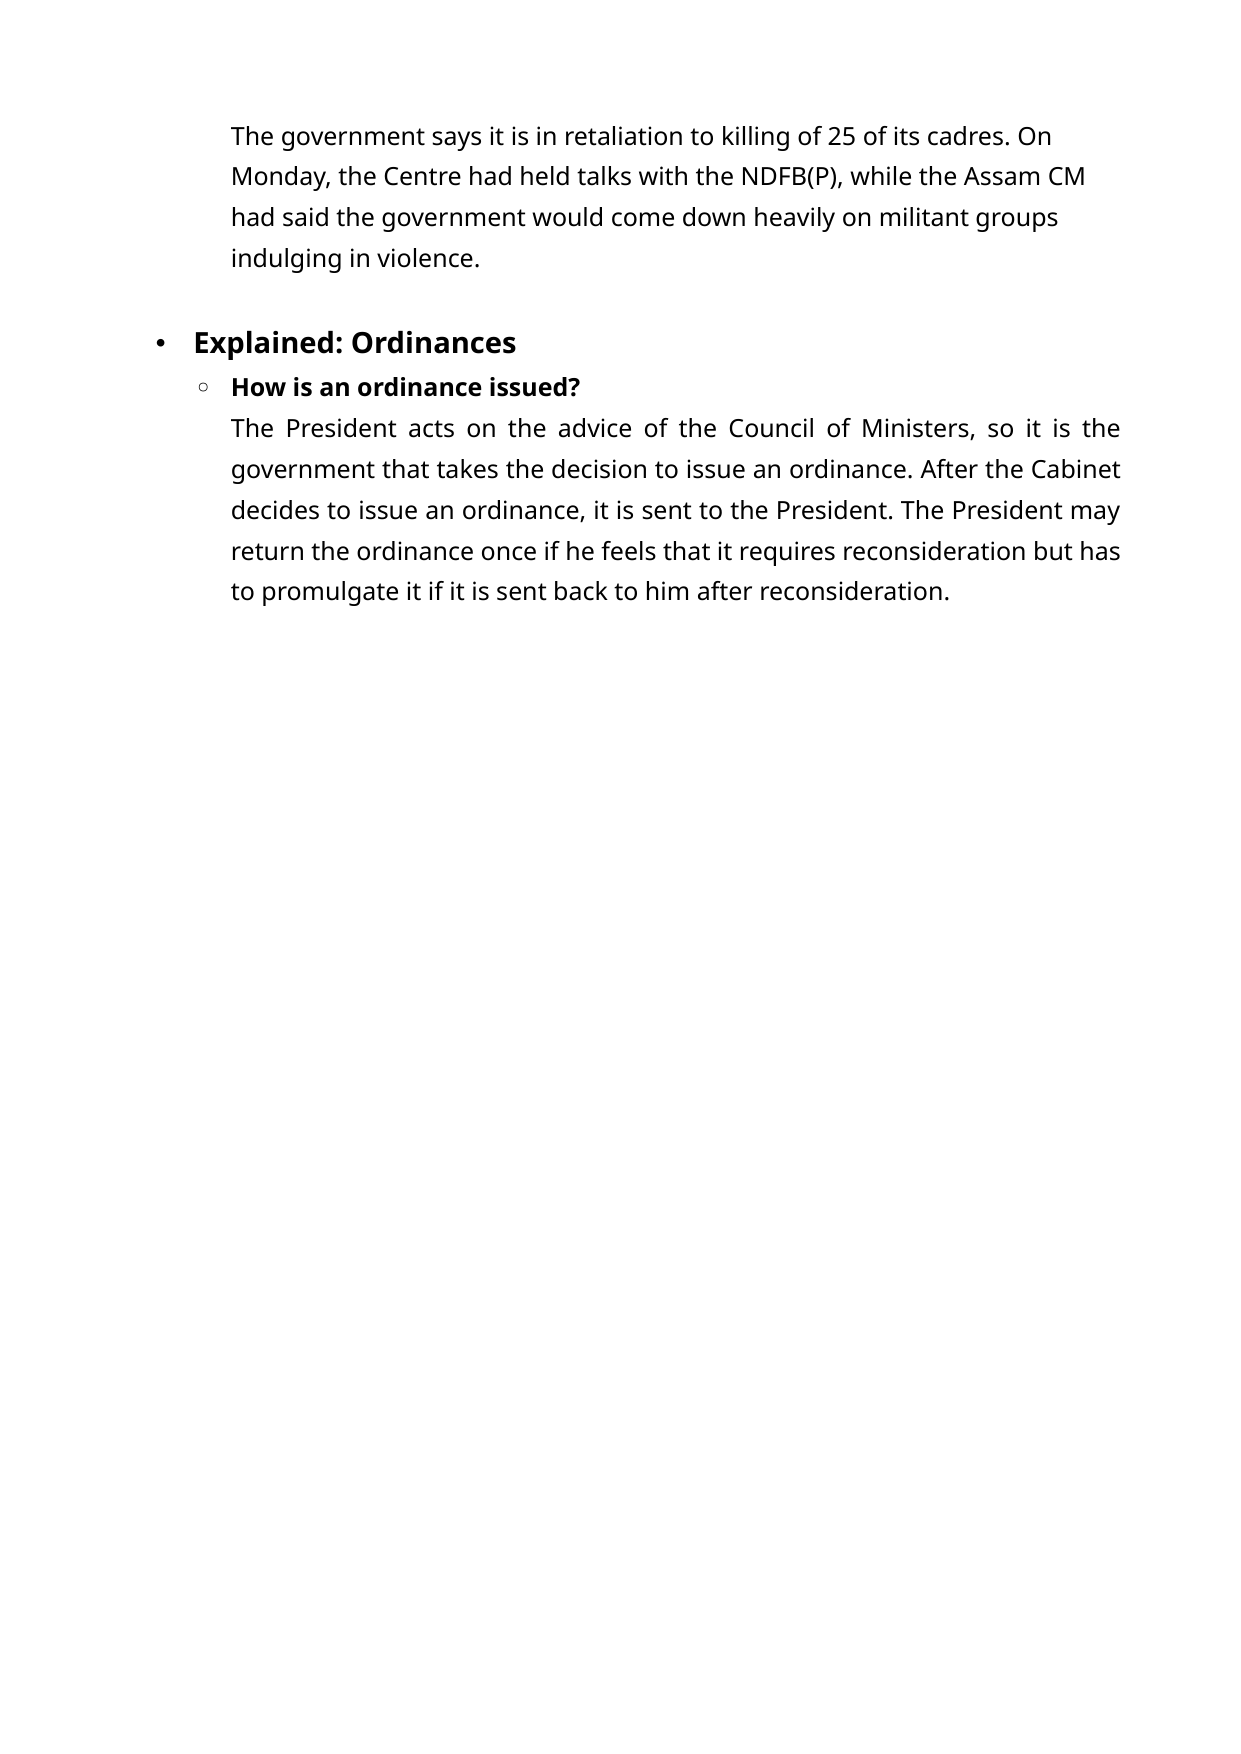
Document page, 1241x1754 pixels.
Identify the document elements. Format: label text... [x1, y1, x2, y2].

list Explained: Ordinances [156, 322, 1122, 362]
list How is an ordinance issued? [193, 370, 1122, 404]
list The President acts on the advice of the Council of Ministers, so it is the government that takes the decision to issue an ordinance. After the Cabinet decides to issue an ordinance, it is sent to the President. The President may return the ordinance once if he feels that it requires reconsideration but has to promulgate it if it is sent back to him after reconsideration. [193, 411, 1122, 608]
list The government says it is in retaliation to killing of 25 of its cadres. On Monday, the Centre had held talks with the NDFB(P), while the Assam CM had said the government would come down heavily on militant groups indulging in violence. [193, 118, 1122, 275]
